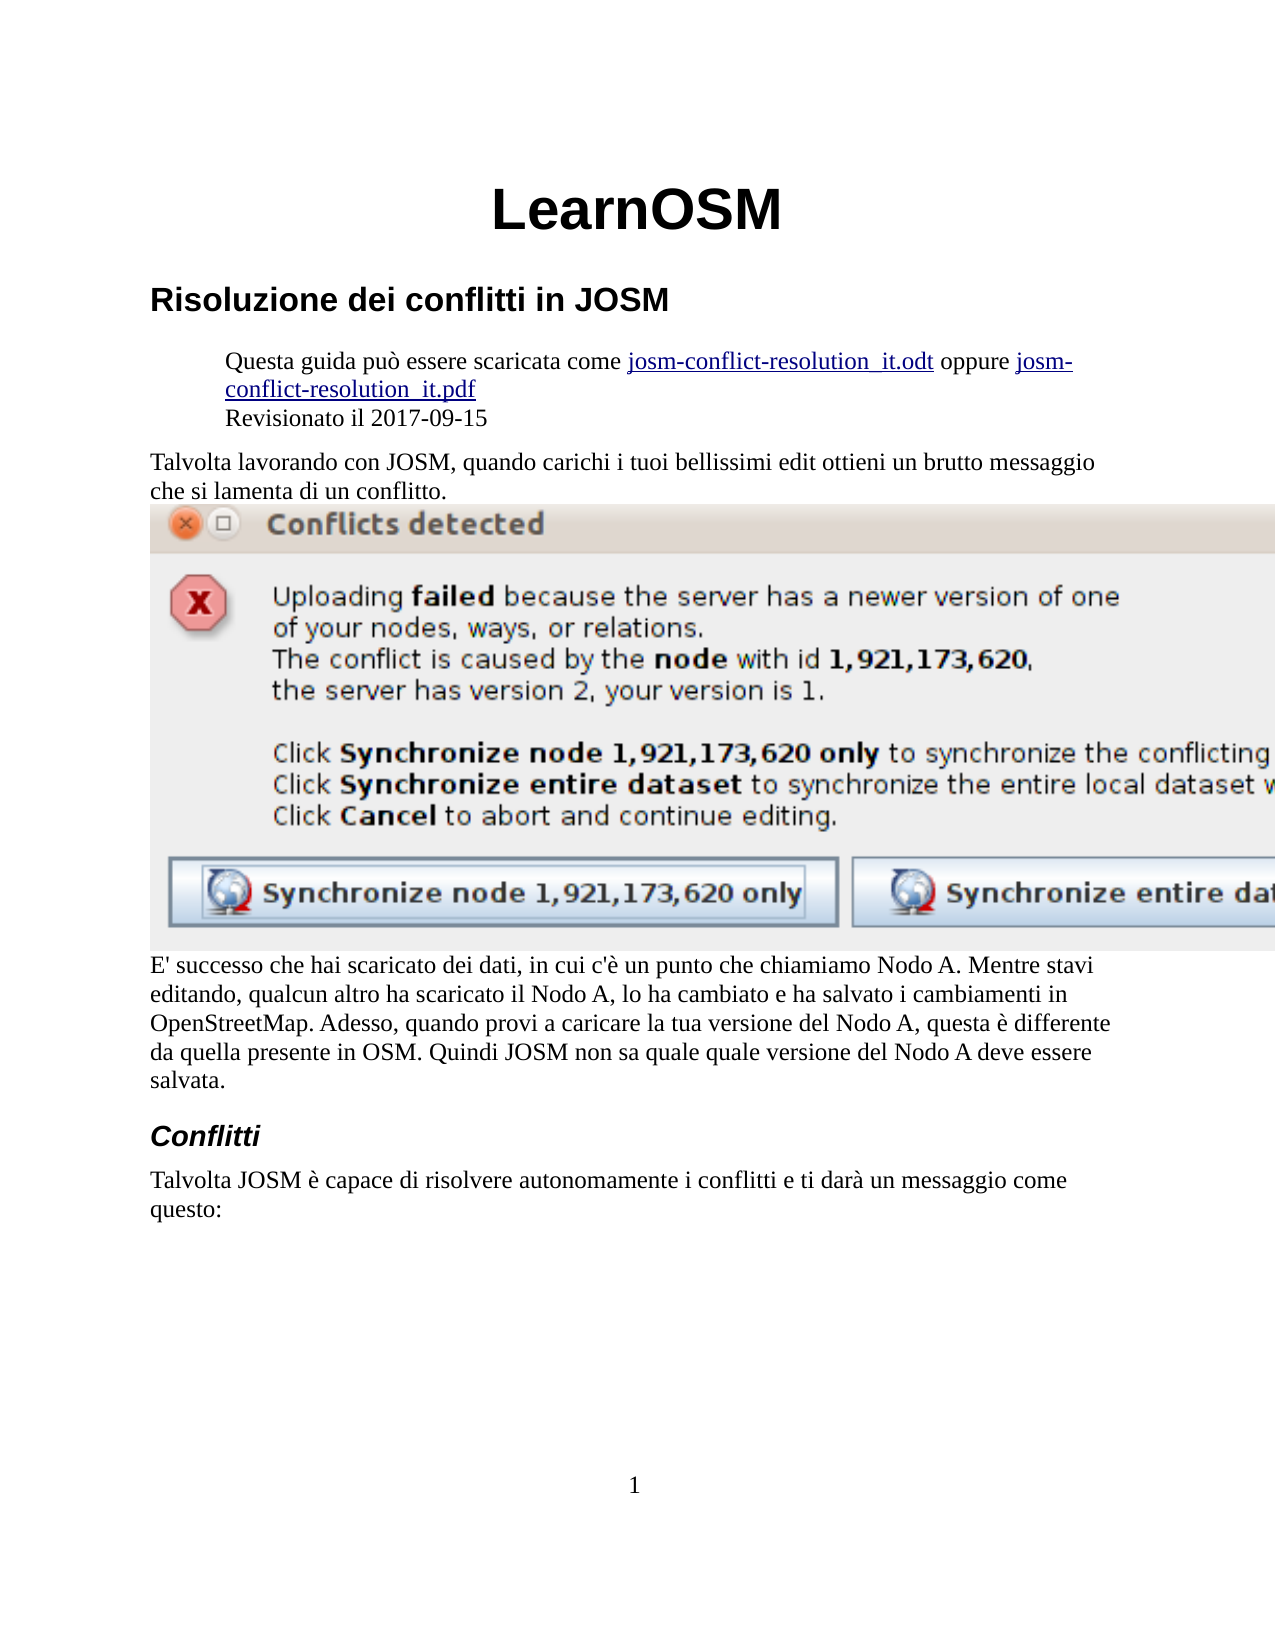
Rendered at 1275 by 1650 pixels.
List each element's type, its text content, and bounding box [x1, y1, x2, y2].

subtitle Conflitti [150, 1119, 1125, 1153]
title LearnOSM [150, 175, 1125, 242]
text Talvolta JOSM è capace di risolvere autonomamente i conflitti e ti darà un messaggio come questo: [150, 1165, 1125, 1223]
text Talvolta lavorando con JOSM, quando carichi i tuoi bellissimi edit ottieni un brutto messaggio che si lamenta di un conflitto. [150, 447, 1125, 504]
text Questa guida può essere scaricata come josm-conflict-resolution_it.odt oppure josm-conflict-resolution_it.pdf Revisionato il 2017-09-15 [225, 346, 1125, 432]
subtitle Risoluzione dei conflitti in JOSM [150, 279, 1125, 318]
picture [150, 504, 1275, 951]
text E' successo che hai scaricato dei dati, in cui c'è un punto che chiamiamo Nodo A. Mentre stavi editando, qualcun altro ha scaricato il Nodo A, lo ha cambiato e ha salvato i cambiamenti in OpenStreetMap. Adesso, quando provi a caricare la tua versione del Nodo A, questa è differente da quella presente in OSM. Quindi JOSM non sa quale quale versione del Nodo A deve essere salvata. [150, 951, 1125, 1094]
